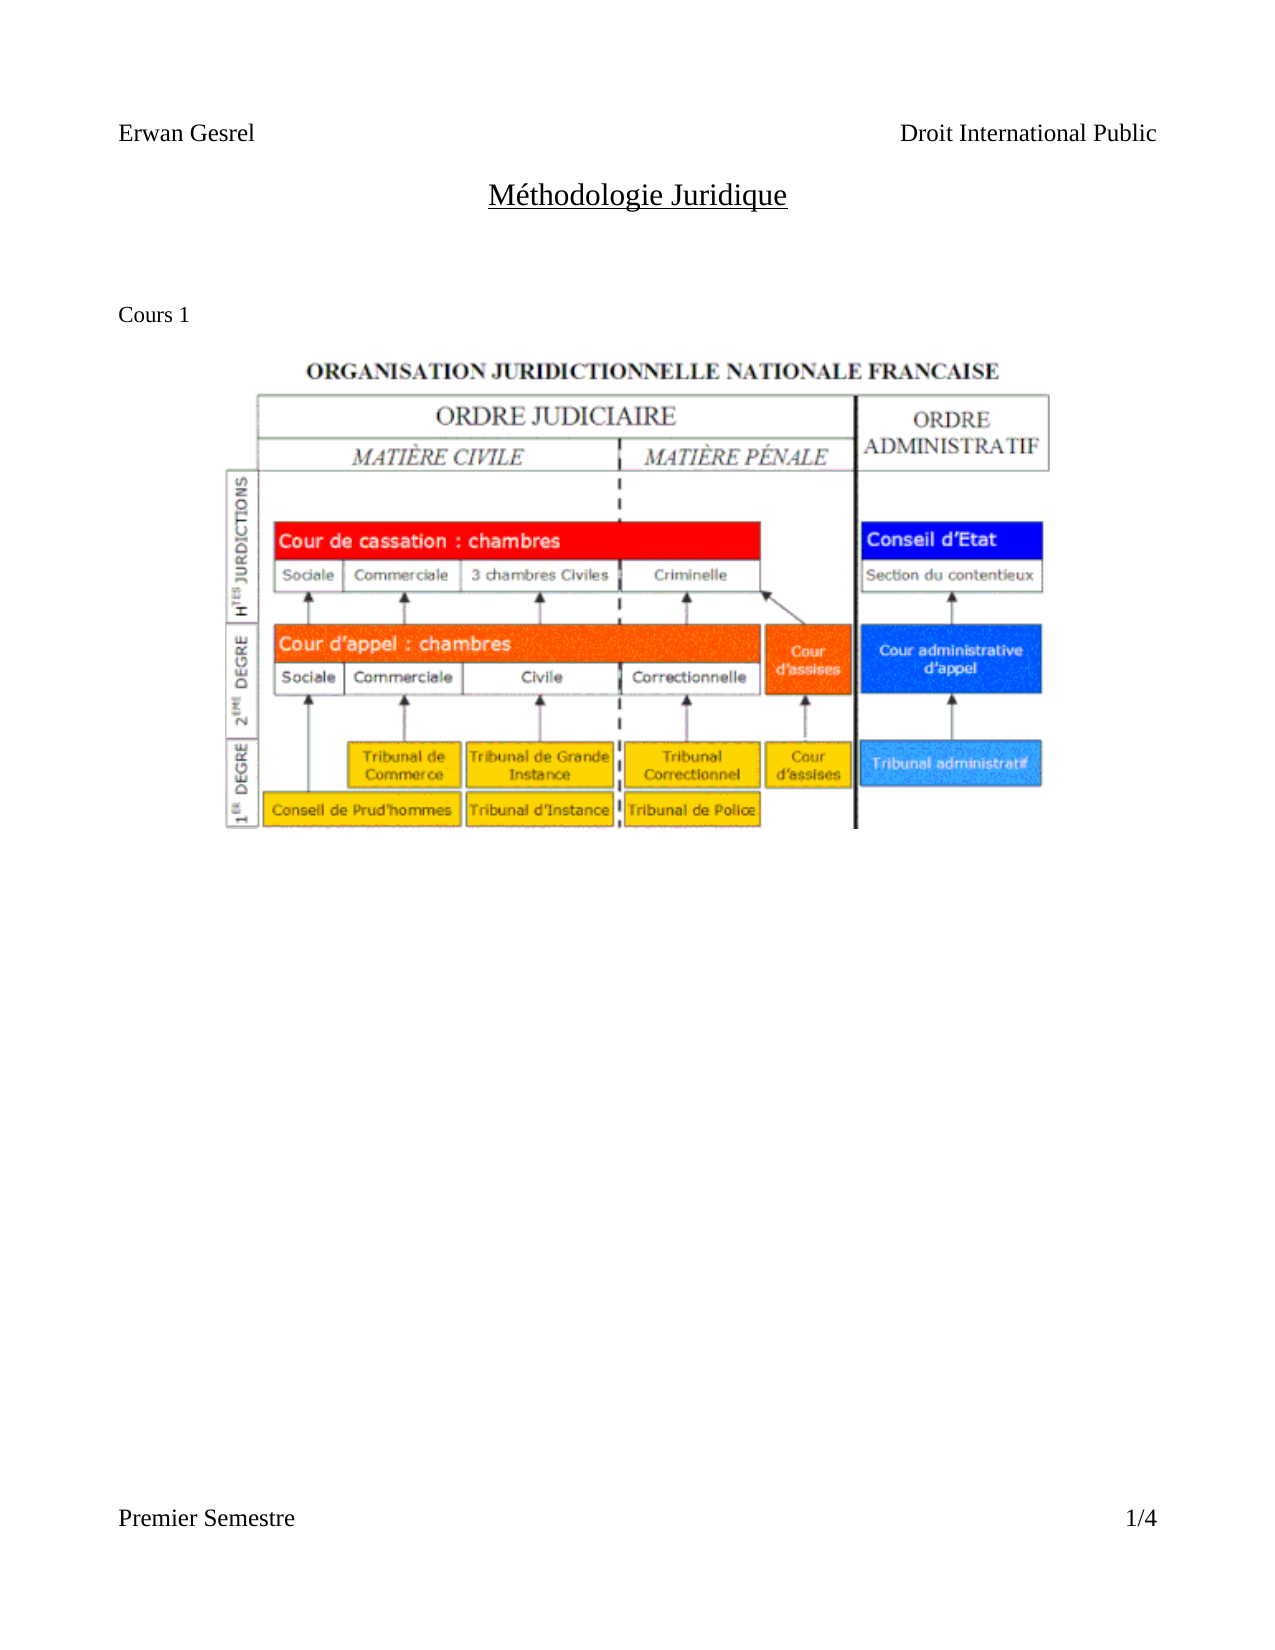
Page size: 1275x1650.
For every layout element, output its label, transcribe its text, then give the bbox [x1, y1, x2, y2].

text Méthodologie Juridique [118, 176, 1157, 212]
text Cours 1 [118, 301, 1157, 327]
picture [225, 353, 1050, 829]
